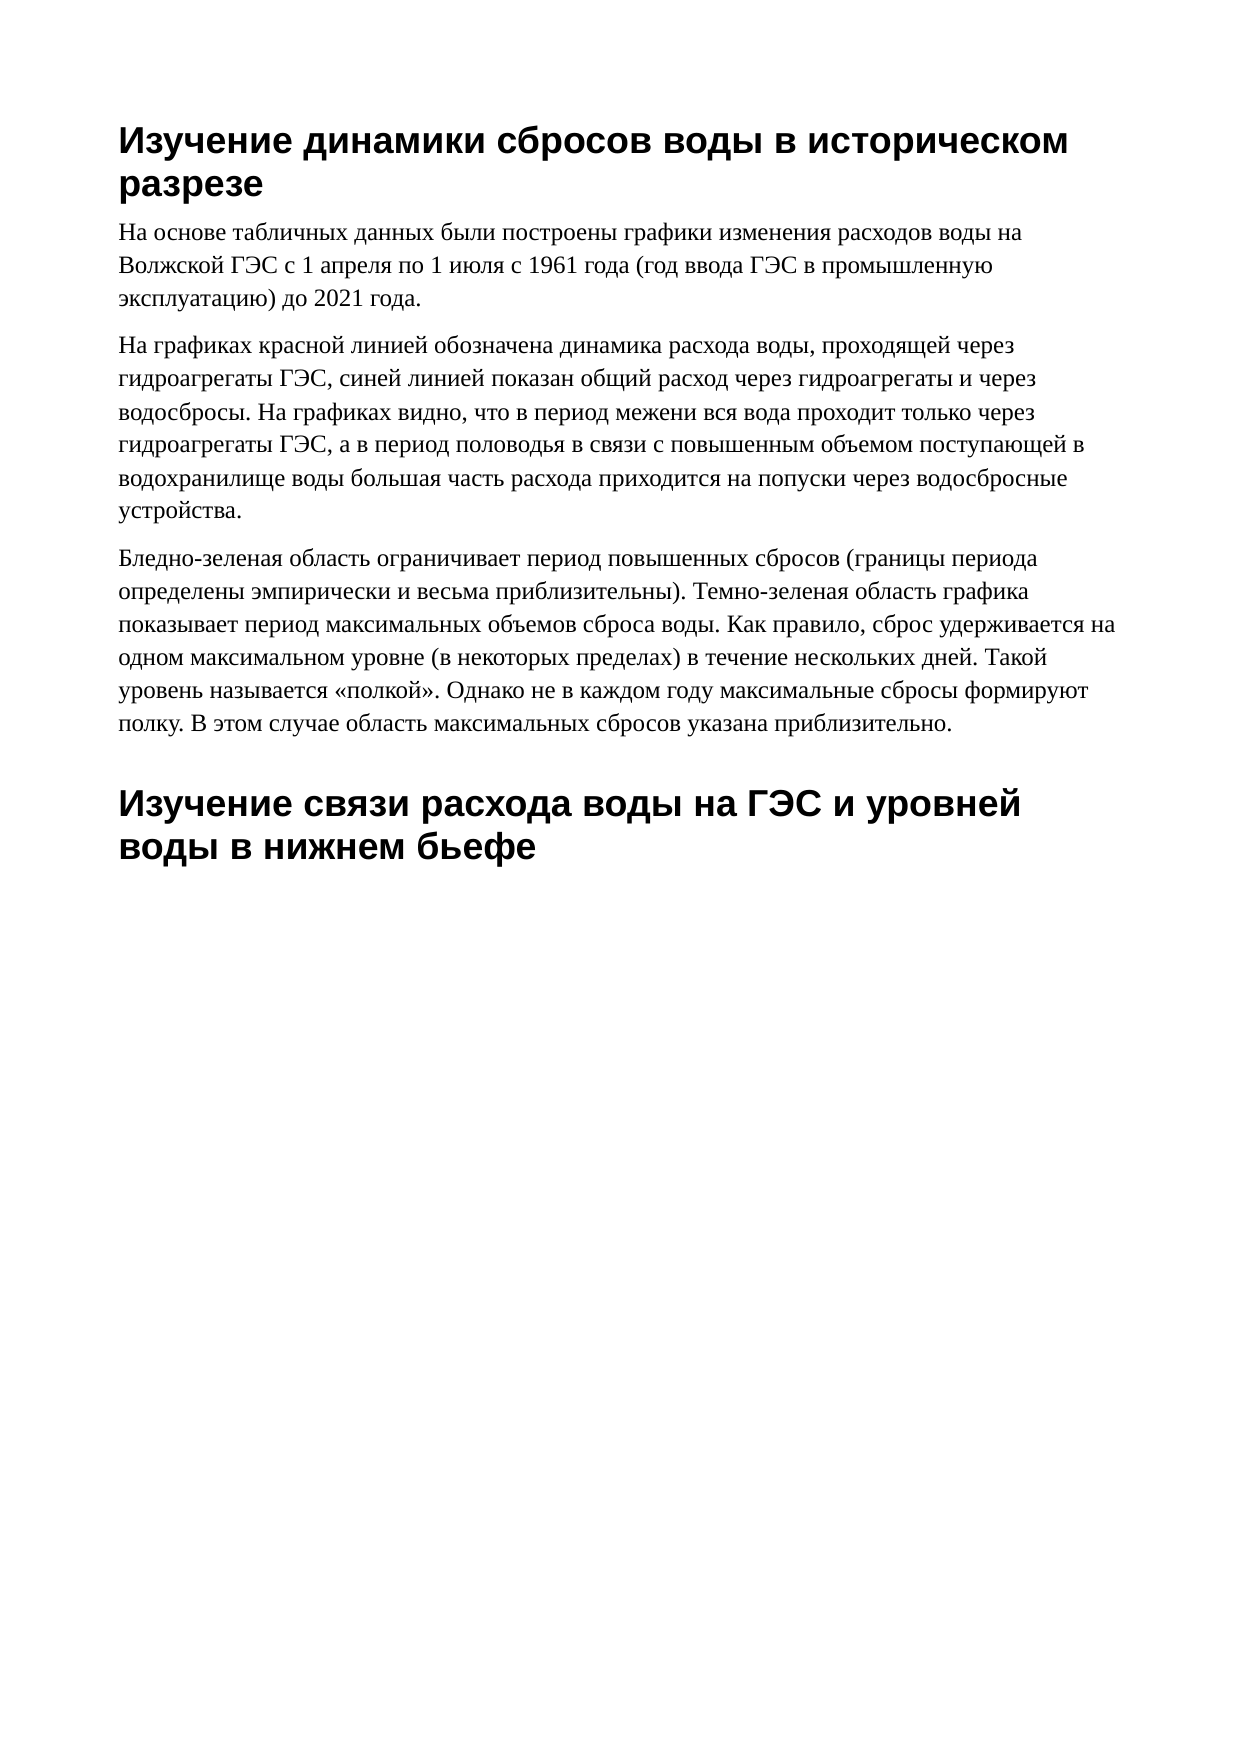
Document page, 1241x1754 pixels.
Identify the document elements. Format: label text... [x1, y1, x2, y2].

text Бледно-зеленая область ограничивает период повышенных сбросов (границы периода определены эмпирически и весьма приблизительны). Темно-зеленая область графика показывает период максимальных объемов сброса воды. Как правило, сброс удерживается на одном максимальном уровне (в некоторых пределах) в течение нескольких дней. Такой уровень называется «полкой». Однако не в каждом году максимальные сбросы формируют полку. В этом случае область максимальных сбросов указана приблизительно. [118, 543, 1122, 737]
text На основе табличных данных были построены графики изменения расходов воды на Волжской ГЭС с 1 апреля по 1 июля с 1961 года (год ввода ГЭС в промышленную эксплуатацию) до 2021 года. [118, 217, 1122, 312]
text На графиках красной линией обозначена динамика расхода воды, проходящей через гидроагрегаты ГЭС, синей линией показан общий расход через гидроагрегаты и через водосбросы. На графиках видно, что в период межени вся вода проходит только через гидроагрегаты ГЭС, а в период половодья в связи с повышенным объемом поступающей в водохранилище воды большая часть расхода приходится на попуски через водосбросные устройства. [118, 331, 1122, 524]
subtitle Изучение связи расхода воды на ГЭС и уровней воды в нижнем бьефе [118, 781, 1122, 867]
subtitle Изучение динамики сбросов воды в историческом разрезе [118, 118, 1122, 204]
